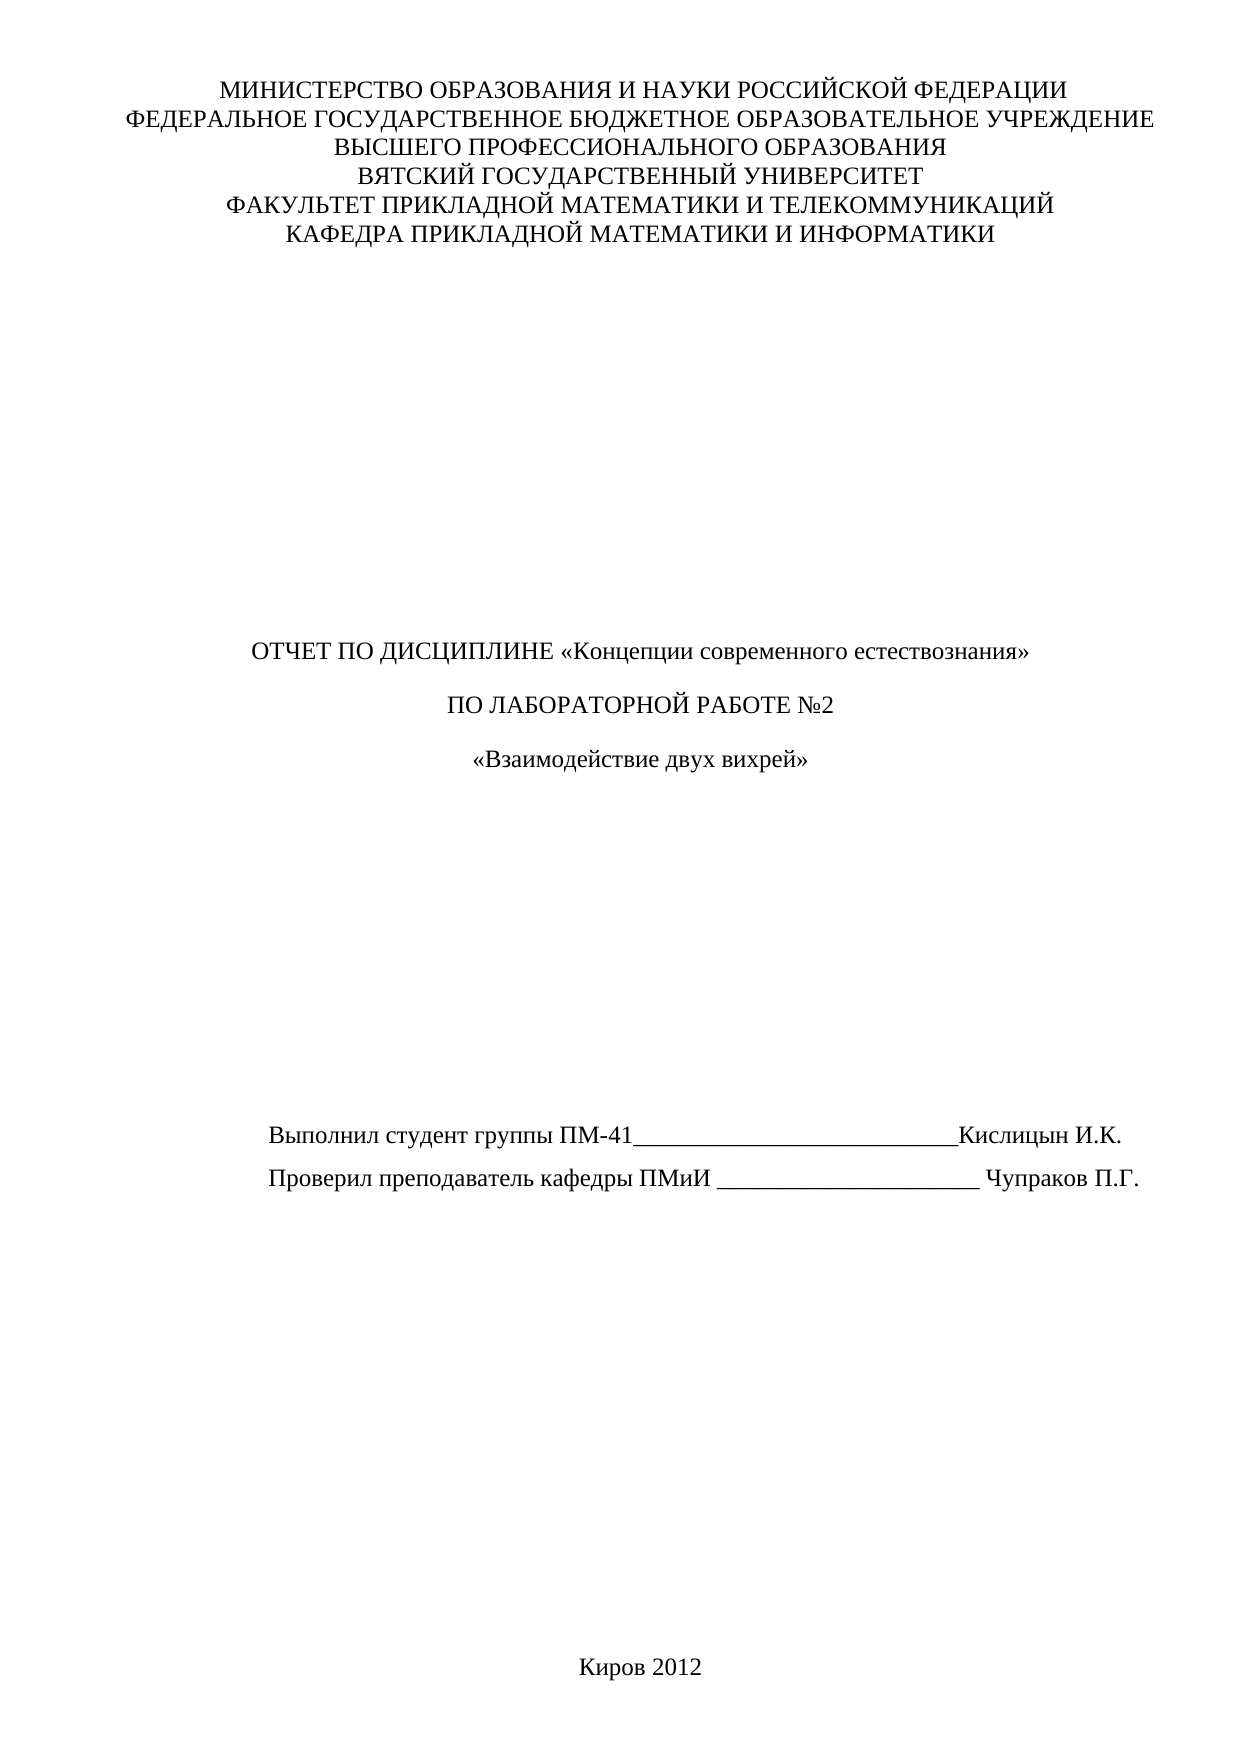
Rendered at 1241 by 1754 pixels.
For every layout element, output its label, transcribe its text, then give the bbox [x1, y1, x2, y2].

text Киров 2012 [118, 1652, 1162, 1681]
text Министерство образования и науки РОССИЙСКОЙ ФЕДЕРАЦИИ [118, 75, 1162, 104]
text ВЫСШЕГО ПРОФЕССИОНАЛЬНОГО ОБРАЗОВАНИЯ [118, 132, 1162, 161]
text ПО ЛАБОРАТОРНОЙ РАБОТЕ №2 [118, 690, 1162, 719]
text Проверил преподаватель кафедры ПМиИ _____________________ Чупраков П.Г. [268, 1163, 1162, 1192]
text КАФЕДРА ПРИКЛАДНОЙ МАТЕМАТИКИ И ИНФОРМАТИКИ [118, 219, 1162, 247]
text ФАКУЛЬТЕТ ПРИКЛАДНОЙ МАТЕМАТИКИ И ТЕЛЕКОММУНИКАЦИЙ [118, 190, 1162, 219]
text Выполнил студент группы ПМ-41__________________________Кислицын И.К. [268, 1120, 1162, 1149]
text ОТЧЕТ ПО ДИСЦИПЛИНЕ «Концепции современного естествознания» [118, 636, 1162, 665]
text ВЯТСКИЙ ГОСУДАРСТВЕННЫЙ УНИВЕРСИТЕТ [118, 161, 1162, 190]
text «Взаимодействие двух вихрей» [118, 744, 1162, 772]
text ФЕДЕРАЛЬНОЕ ГОСУДАРСТВЕННОЕ БЮДЖЕТНОЕ ОБРАЗОВАТЕЛЬНОЕ УЧРЕЖДЕНИЕ [118, 104, 1162, 132]
